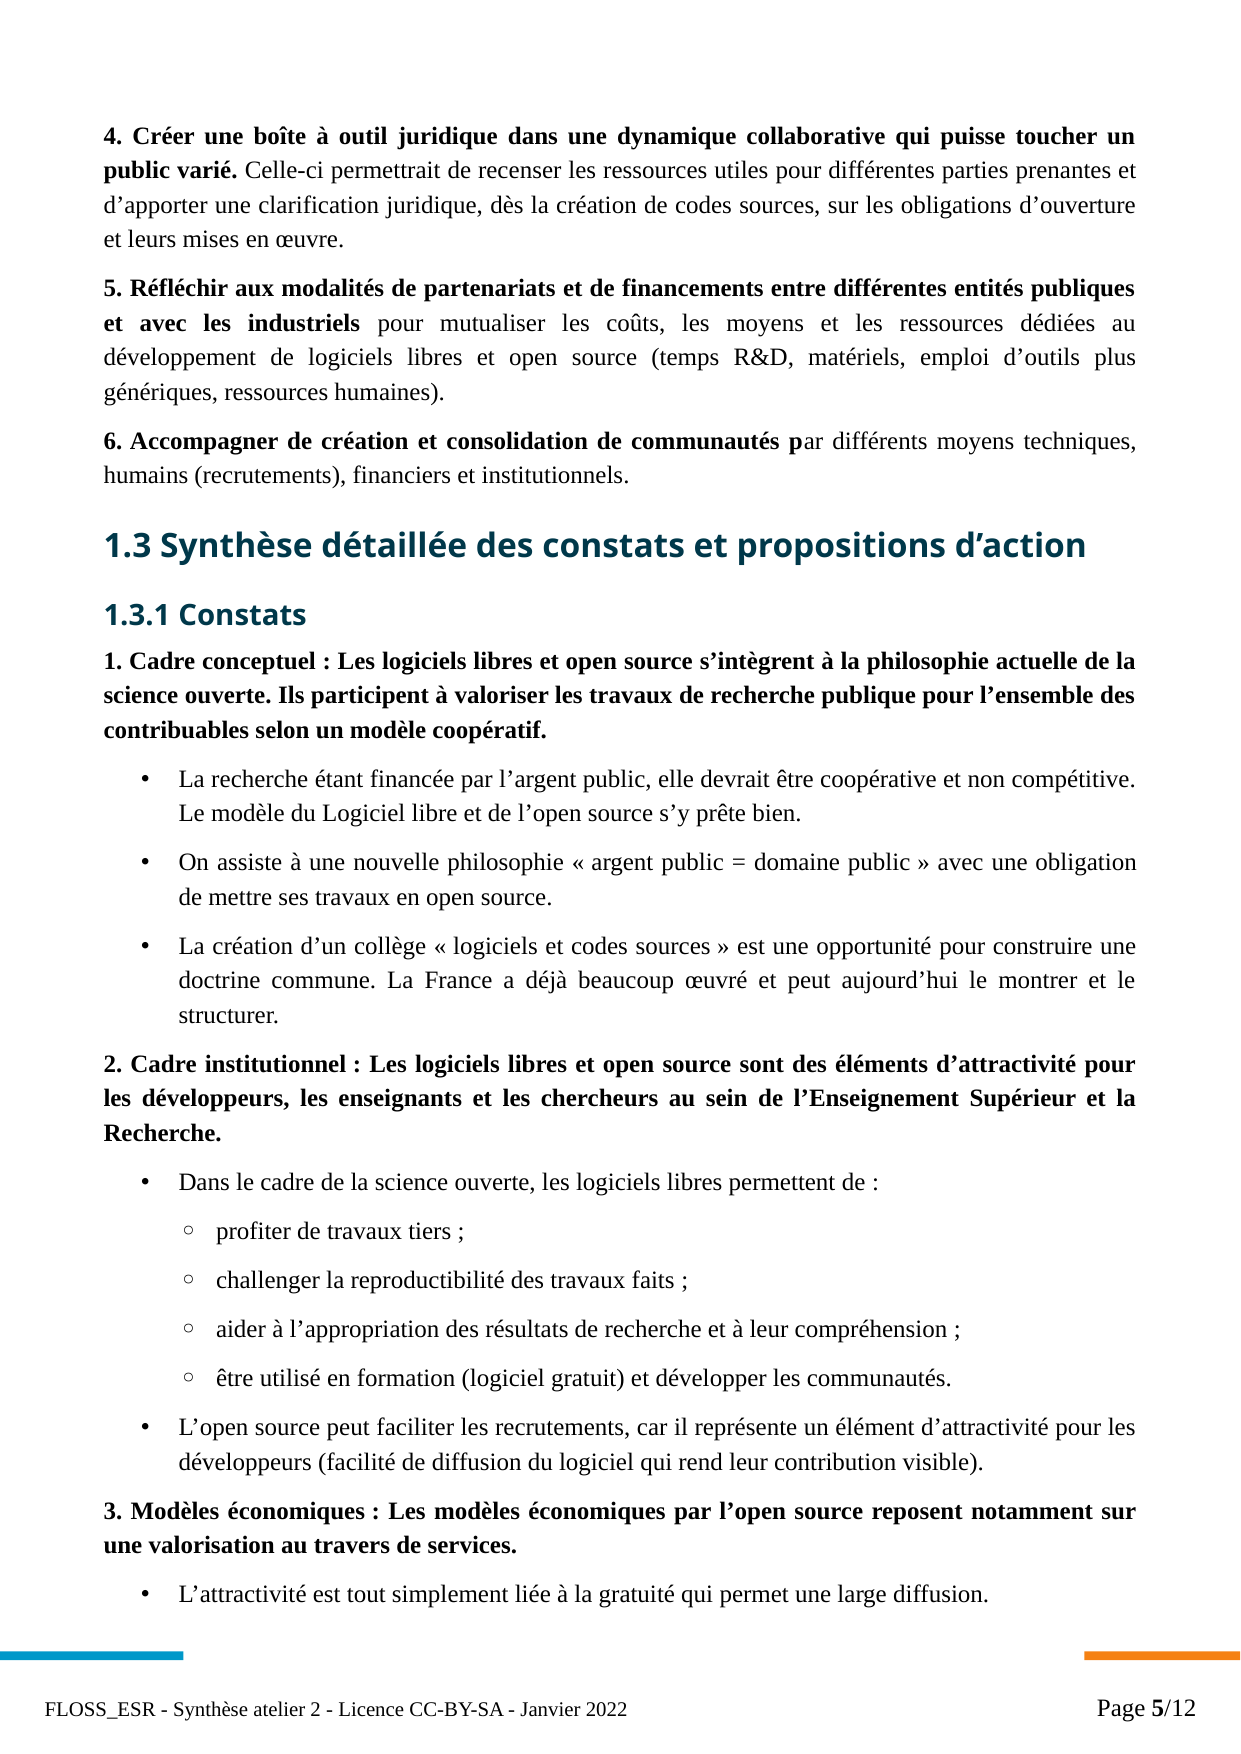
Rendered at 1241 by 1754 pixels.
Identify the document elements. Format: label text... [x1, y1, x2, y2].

text 5. Réfléchir aux modalités de partenariats et de financements entre différentes entités publiques et avec les industriels pour mutualiser les coûts, les moyens et les ressources dédiées au développement de logiciels libres et open source (temps R&D, matériels, emploi d’outils plus génériques, ressources humaines). [103, 273, 1137, 406]
list La création d’un collège « logiciels et codes sources » est une opportunité pour construire une doctrine commune. La France a déjà beaucoup œuvré et peut aujourd’hui le montrer et le structurer. [141, 931, 1137, 1029]
list aider à l’appropriation des résultats de recherche et à leur compréhension ; [178, 1314, 1137, 1343]
list L’attractivité est tout simplement liée à la gratuité qui permet une large diffusion. [141, 1579, 1137, 1608]
list On assiste à une nouvelle philosophie « argent public = domaine public » avec une obligation de mettre ses travaux en open source. [141, 847, 1137, 911]
text 1. Cadre conceptuel : Les logiciels libres et open source s’intègrent à la philosophie actuelle de la science ouverte. Ils participent à valoriser les travaux de recherche publique pour l’ensemble des contribuables selon un modèle coopératif. [103, 646, 1137, 744]
list être utilisé en formation (logiciel gratuit) et développer les communautés. [178, 1363, 1137, 1392]
text 2. Cadre institutionnel : Les logiciels libres et open source sont des éléments d’attractivité pour les développeurs, les enseignants et les chercheurs au sein de l’Enseignement Supérieur et la Recherche. [103, 1049, 1137, 1147]
subtitle Constats [103, 593, 1137, 633]
list La recherche étant financée par l’argent public, elle devrait être coopérative et non compétitive. Le modèle du Logiciel libre et de l’open source s’y prête bien. [141, 764, 1137, 827]
text 3. Modèles économiques : Les modèles économiques par l’open source reposent notamment sur une valorisation au travers de services. [103, 1496, 1137, 1559]
text 4. Créer une boîte à outil juridique dans une dynamique collaborative qui puisse toucher un public varié. Celle-ci permettrait de recenser les ressources utiles pour différentes parties prenantes et d’apporter une clarification juridique, dès la création de codes sources, sur les obligations d’ouverture et leurs mises en œuvre. [103, 121, 1137, 253]
list L’open source peut faciliter les recrutements, car il représente un élément d’attractivité pour les développeurs (facilité de diffusion du logiciel qui rend leur contribution visible). [141, 1412, 1137, 1476]
subtitle Synthèse détaillée des constats et propositions d’action [103, 521, 1137, 567]
list Dans le cadre de la science ouverte, les logiciels libres permettent de : [141, 1167, 1137, 1196]
text 6. Accompagner de création et consolidation de communautés par différents moyens techniques, humains (recrutements), financiers et institutionnels. [103, 426, 1137, 489]
list challenger la reproductibilité des travaux faits ; [178, 1265, 1137, 1294]
list profiter de travaux tiers ; [178, 1216, 1137, 1245]
